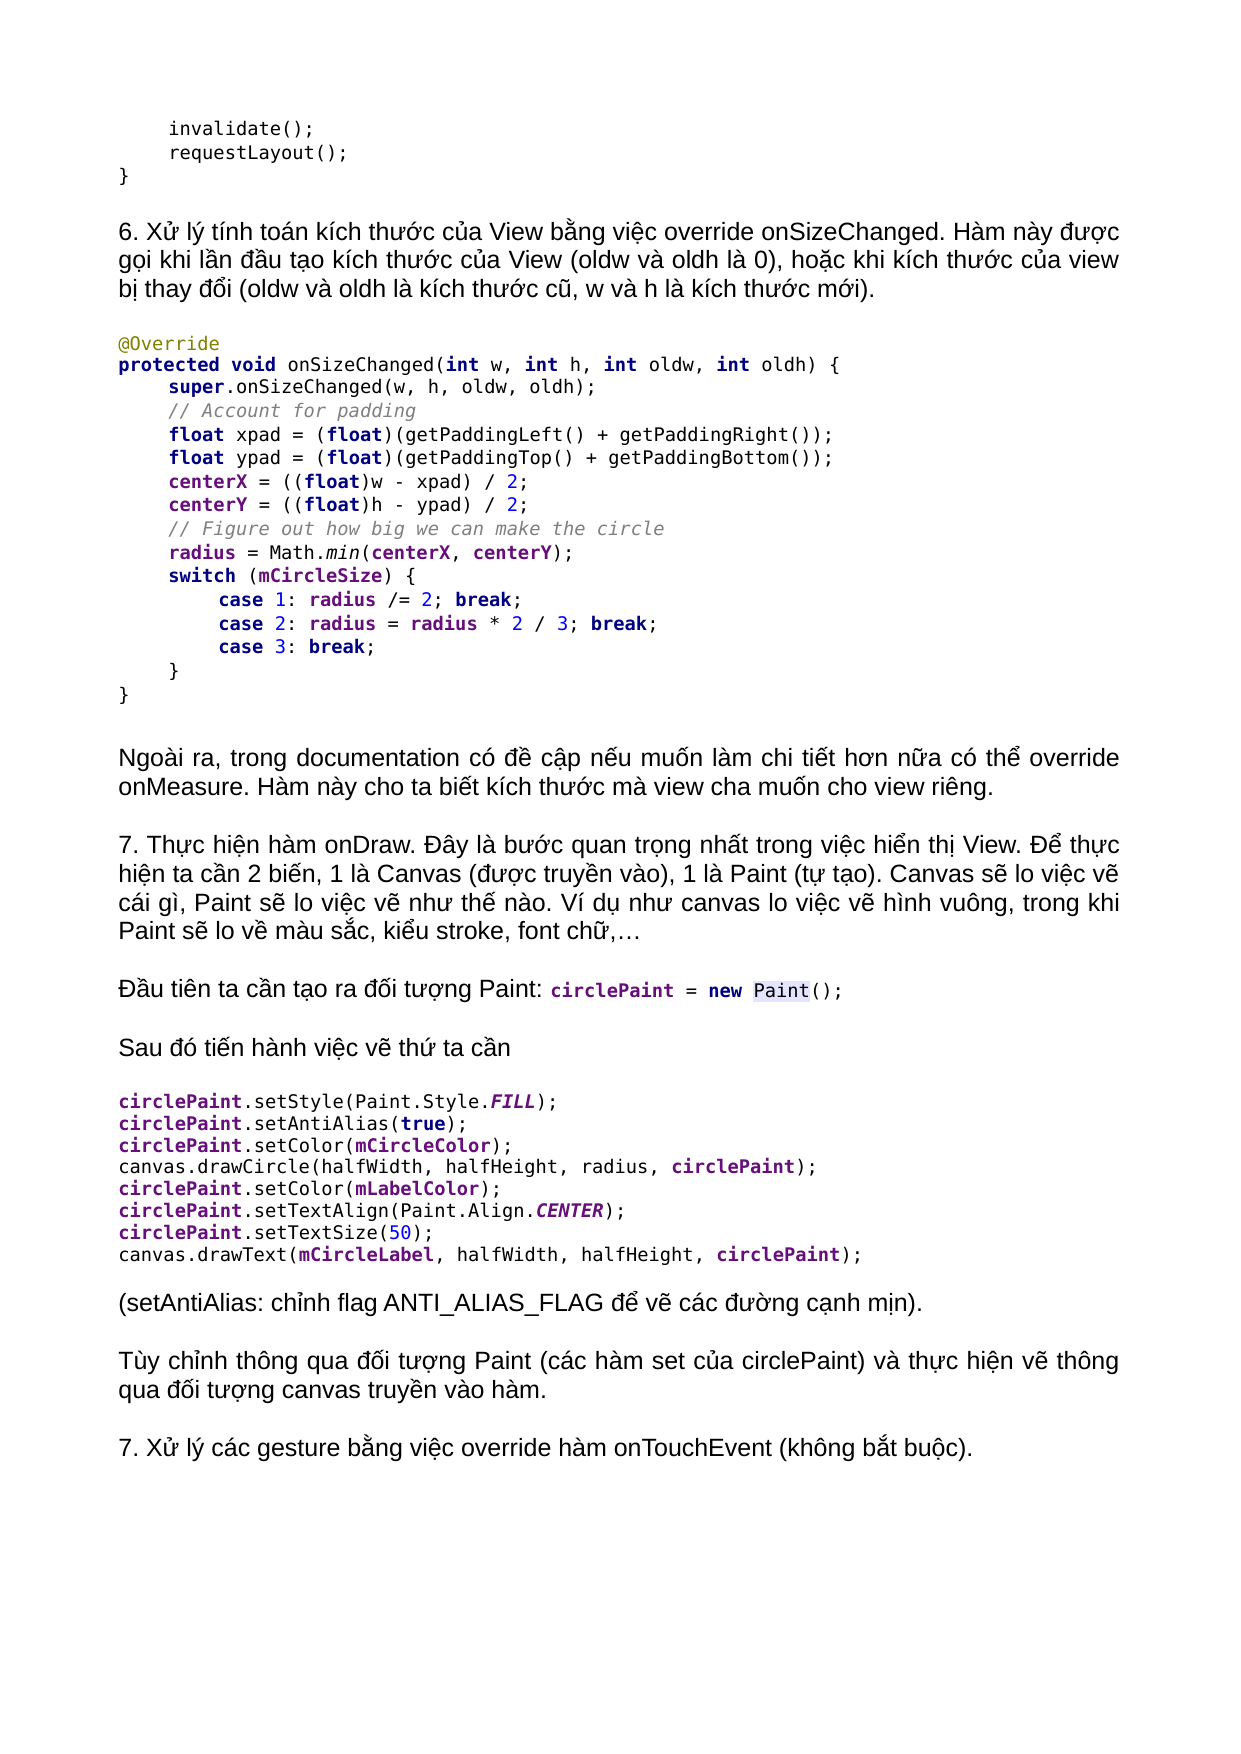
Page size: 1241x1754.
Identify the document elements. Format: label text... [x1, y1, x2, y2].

text 7. Xử lý các gesture bằng việc override hàm onTouchEvent (không bắt buộc). [118, 1433, 1122, 1462]
text (setAntiAlias: chỉnh flag ANTI_ALIAS_FLAG để vẽ các đường cạnh mịn). [118, 1288, 1122, 1317]
text } [118, 684, 1122, 706]
text // Figure out how big we can make the circle [118, 518, 1122, 542]
text centerY = ((float)h - ypad) / 2; [118, 494, 1122, 518]
text } [118, 660, 1122, 684]
text canvas.drawCircle(halfWidth, halfHeight, radius, circlePaint); [118, 1157, 1122, 1178]
text centerX = ((float)w - xpad) / 2; [118, 471, 1122, 494]
text float ypad = (float)(getPaddingTop() + getPaddingBottom()); [118, 447, 1122, 471]
text Sau đó tiến hành việc vẽ thứ ta cần [118, 1033, 1122, 1061]
text circlePaint.setColor(mLabelColor); [118, 1178, 1122, 1200]
text switch (mCircleSize) { [118, 565, 1122, 589]
text case 3: break; [118, 636, 1122, 660]
text // Account for padding [118, 400, 1122, 423]
text circlePaint.setColor(mCircleColor); [118, 1135, 1122, 1157]
text circlePaint.setAntiAlias(true); [118, 1113, 1122, 1135]
text Ngoài ra, trong documentation có đề cập nếu muốn làm chi tiết hơn nữa có thể override onMeasure. Hàm này cho ta biết kích thước mà view cha muốn cho view riêng. [118, 743, 1122, 801]
text circlePaint.setTextSize(50); [118, 1222, 1122, 1244]
text case 1: radius /= 2; break; [118, 589, 1122, 613]
text 6. Xử lý tính toán kích thước của View bằng việc override onSizeChanged. Hàm này được gọi khi lần đầu tạo kích thước của View (oldw và oldh là 0), hoặc khi kích thước của view bị thay đổi (oldw và oldh là kích thước cũ, w và h là kích thước mới). [118, 217, 1122, 303]
text Đầu tiên ta cần tạo ra đối tượng Paint: circlePaint = new Paint(); [118, 974, 1122, 1003]
text circlePaint.setStyle(Paint.Style.FILL); [118, 1091, 1122, 1113]
text requestLayout(); [118, 142, 1122, 165]
text super.onSizeChanged(w, h, oldw, oldh); [118, 376, 1122, 400]
text circlePaint.setTextAlign(Paint.Align.CENTER); [118, 1200, 1122, 1222]
text } [118, 165, 1122, 187]
text float xpad = (float)(getPaddingLeft() + getPaddingRight()); [118, 423, 1122, 447]
text Tùy chỉnh thông qua đối tượng Paint (các hàm set của circlePaint) và thực hiện vẽ thông qua đối tượng canvas truyền vào hàm. [118, 1346, 1122, 1403]
text protected void onSizeChanged(int w, int h, int oldw, int oldh) { [118, 354, 1122, 376]
text 7. Thực hiện hàm onDraw. Đây là bước quan trọng nhất trong việc hiển thị View. Để thực hiện ta cần 2 biến, 1 là Canvas (được truyền vào), 1 là Paint (tự tạo). Canvas sẽ lo việc vẽ cái gì, Paint sẽ lo việc vẽ như thế nào. Ví dụ như canvas lo việc vẽ hình vuông, trong khi Paint sẽ lo về màu sắc, kiểu stroke, font chữ,… [118, 830, 1122, 945]
text case 2: radius = radius * 2 / 3; break; [118, 613, 1122, 636]
text @Override [118, 332, 1122, 354]
text invalidate(); [118, 118, 1122, 142]
text radius = Math.min(centerX, centerY); [118, 542, 1122, 565]
text canvas.drawText(mCircleLabel, halfWidth, halfHeight, circlePaint); [118, 1244, 1122, 1266]
